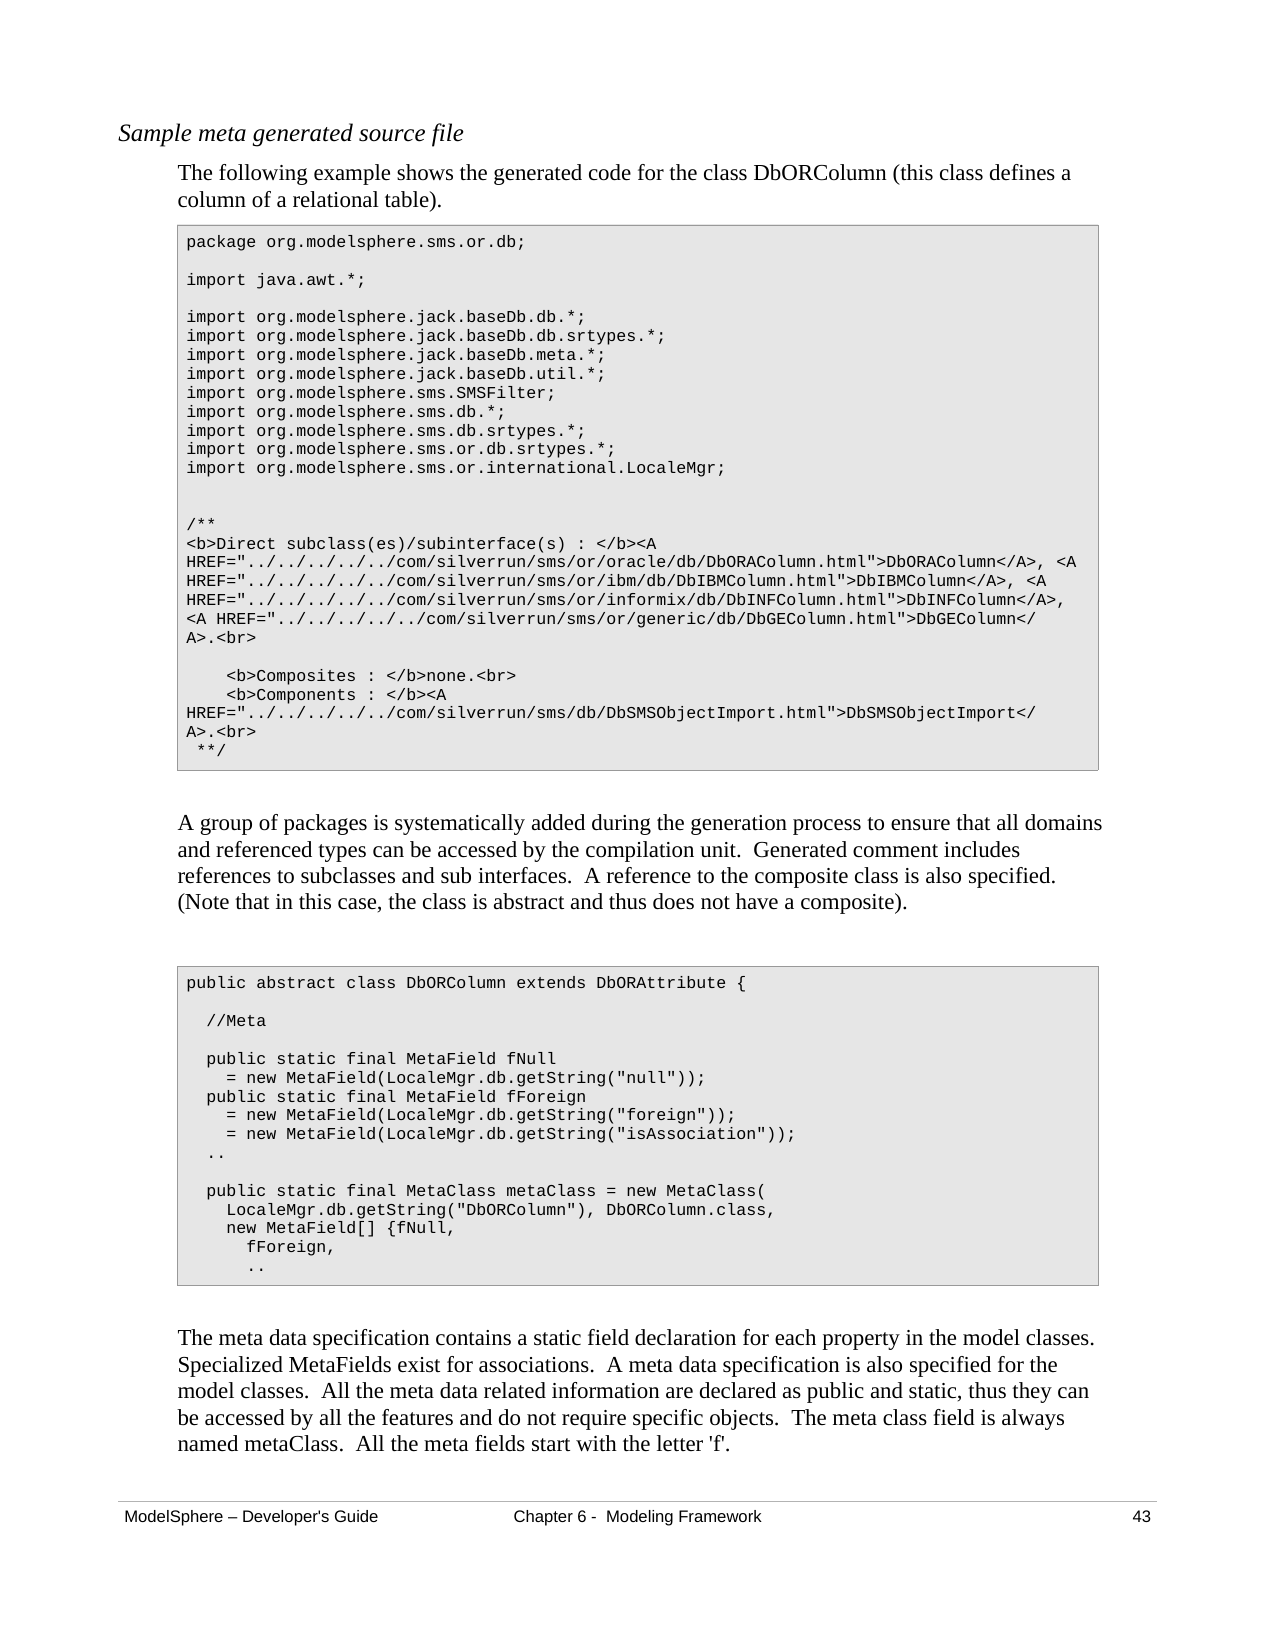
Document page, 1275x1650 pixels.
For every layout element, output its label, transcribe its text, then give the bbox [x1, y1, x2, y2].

text import org.modelsphere.sms.db.*; [178, 394, 1098, 413]
text import org.modelsphere.sms.db.srtypes.*; [178, 413, 1098, 432]
text The following example shows the generated code for the class DbORColumn (this class defines a column of a relational table). [177, 159, 1109, 212]
text //Meta [178, 1004, 1098, 1023]
text = new MetaField(LocaleMgr.db.getString("isAssociation")); [178, 1117, 1098, 1136]
text import org.modelsphere.sms.or.db.srtypes.*; [178, 432, 1098, 451]
text .. [178, 1249, 1098, 1285]
text import java.awt.*; [178, 262, 1098, 281]
text import org.modelsphere.jack.baseDb.db.srtypes.*; [178, 319, 1098, 338]
text import org.modelsphere.jack.baseDb.db.*; [178, 300, 1098, 319]
text import org.modelsphere.jack.baseDb.util.*; [178, 357, 1098, 375]
text public abstract class DbORColumn extends DbORAttribute { [178, 967, 1098, 985]
text .. [178, 1136, 1098, 1154]
text LocaleMgr.db.getString("DbORColumn"), DbORColumn.class, [178, 1192, 1098, 1211]
text /** [178, 507, 1098, 526]
text = new MetaField(LocaleMgr.db.getString("null")); [178, 1060, 1098, 1079]
text A group of packages is systematically added during the generation process to ensure that all domains and referenced types can be accessed by the compilation unit. Generated comment includes references to subclasses and sub interfaces. A reference to the composite class is also specified. (Note that in this case, the class is abstract and thus does not have a composite). [177, 809, 1109, 915]
text package org.modelsphere.sms.or.db; [178, 226, 1098, 243]
subtitle Sample meta generated source file [118, 118, 1157, 147]
text <b>Components : </b><A HREF="../../../../../com/silverrun/sms/db/DbSMSObjectImport.html">DbSMSObjectImport</A>.<br> [178, 677, 1098, 734]
text <b>Direct subclass(es)/subinterface(s) : </b><A HREF="../../../../../com/silverrun/sms/or/oracle/db/DbORAColumn.html">DbORAColumn</A>, <A HREF="../../../../../com/silverrun/sms/or/ibm/db/DbIBMColumn.html">DbIBMColumn</A>, <A HREF="../../../../../com/silverrun/sms/or/informix/db/DbINFColumn.html">DbINFColumn</A>, <A HREF="../../../../../com/silverrun/sms/or/generic/db/DbGEColumn.html">DbGEColumn</A>.<br> [178, 526, 1098, 639]
text fForeign, [178, 1230, 1098, 1249]
text import org.modelsphere.sms.SMSFilter; [178, 375, 1098, 394]
text public static final MetaClass metaClass = new MetaClass( [178, 1173, 1098, 1192]
text <b>Composites : </b>none.<br> [178, 658, 1098, 677]
text The meta data specification contains a static field declaration for each property in the model classes. Specialized MetaFields exist for associations. A meta data specification is also specified for the model classes. All the meta data related information are declared as public and static, thus they can be accessed by all the features and do not require specific objects. The meta class field is always named metaClass. All the meta fields start with the letter 'f'. [177, 1324, 1109, 1456]
text public static final MetaField fNull [178, 1041, 1098, 1060]
text new MetaField[] {fNull, [178, 1211, 1098, 1230]
text public static final MetaField fForeign [178, 1079, 1098, 1098]
text import org.modelsphere.jack.baseDb.meta.*; [178, 338, 1098, 357]
text import org.modelsphere.sms.or.international.LocaleMgr; [178, 451, 1098, 470]
text = new MetaField(LocaleMgr.db.getString("foreign")); [178, 1098, 1098, 1117]
text **/ [178, 734, 1098, 770]
